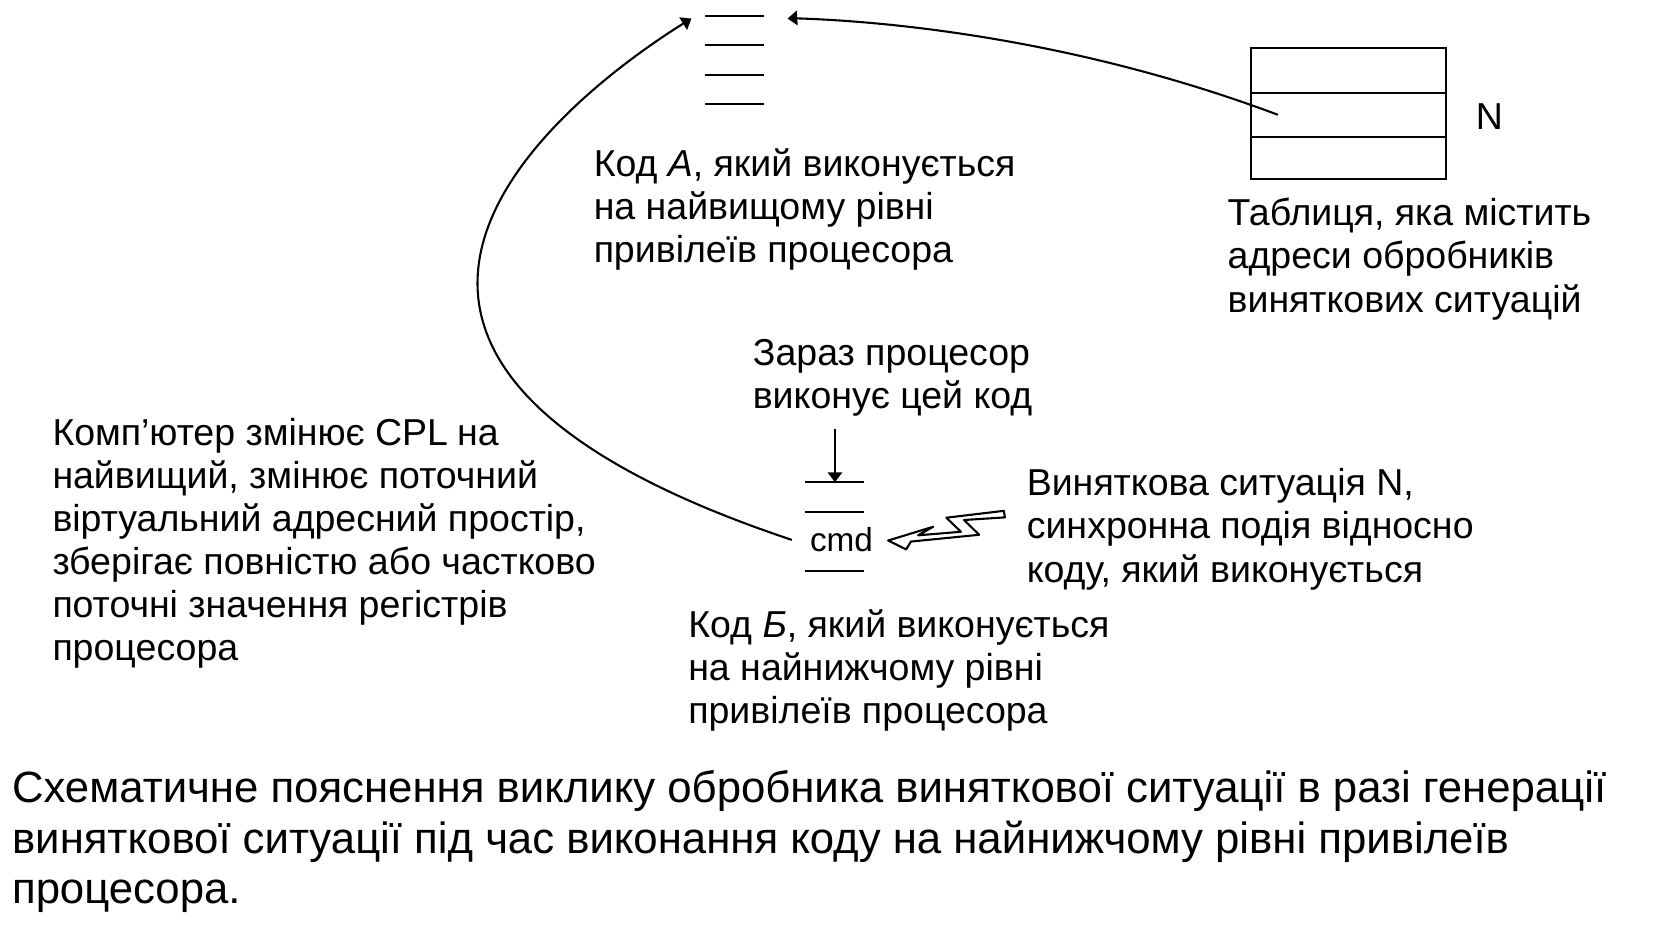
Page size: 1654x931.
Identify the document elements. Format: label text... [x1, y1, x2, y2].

table_header [12, 0, 1642, 762]
table_cell Схематичне пояснення виклику обробника виняткової ситуації в разі генерації виняткової ситуації під час виконання коду на найнижчому рівні привілеїв процесора. [12, 762, 1642, 913]
